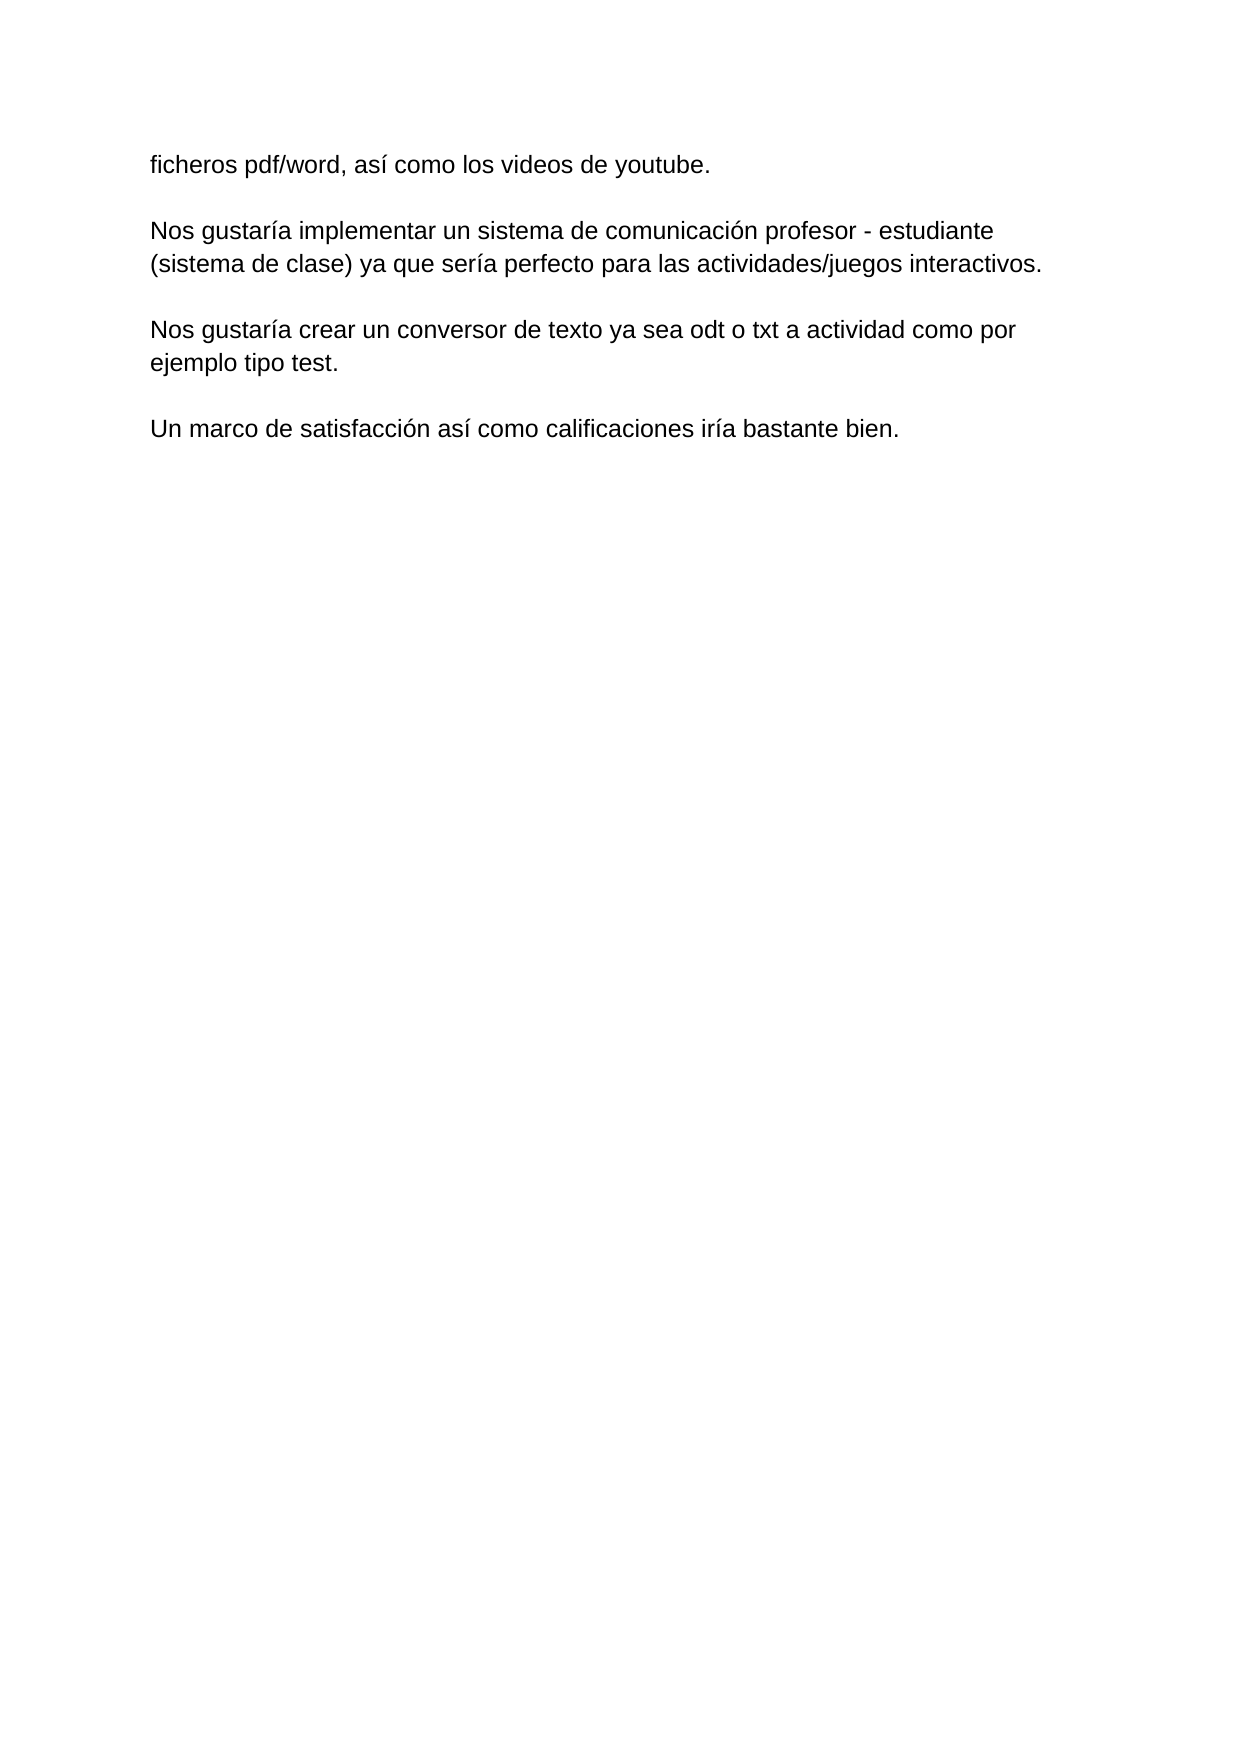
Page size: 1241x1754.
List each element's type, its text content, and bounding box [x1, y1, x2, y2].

text ficheros pdf/word, así como los videos de youtube. [150, 150, 1090, 179]
text Nos gustaría crear un conversor de texto ya sea odt o txt a actividad como por ejemplo tipo test. [150, 315, 1090, 377]
text Un marco de satisfacción así como calificaciones iría bastante bien. [150, 414, 1090, 443]
text Nos gustaría implementar un sistema de comunicación profesor - estudiante (sistema de clase) ya que sería perfecto para las actividades/juegos interactivos. [150, 216, 1090, 278]
